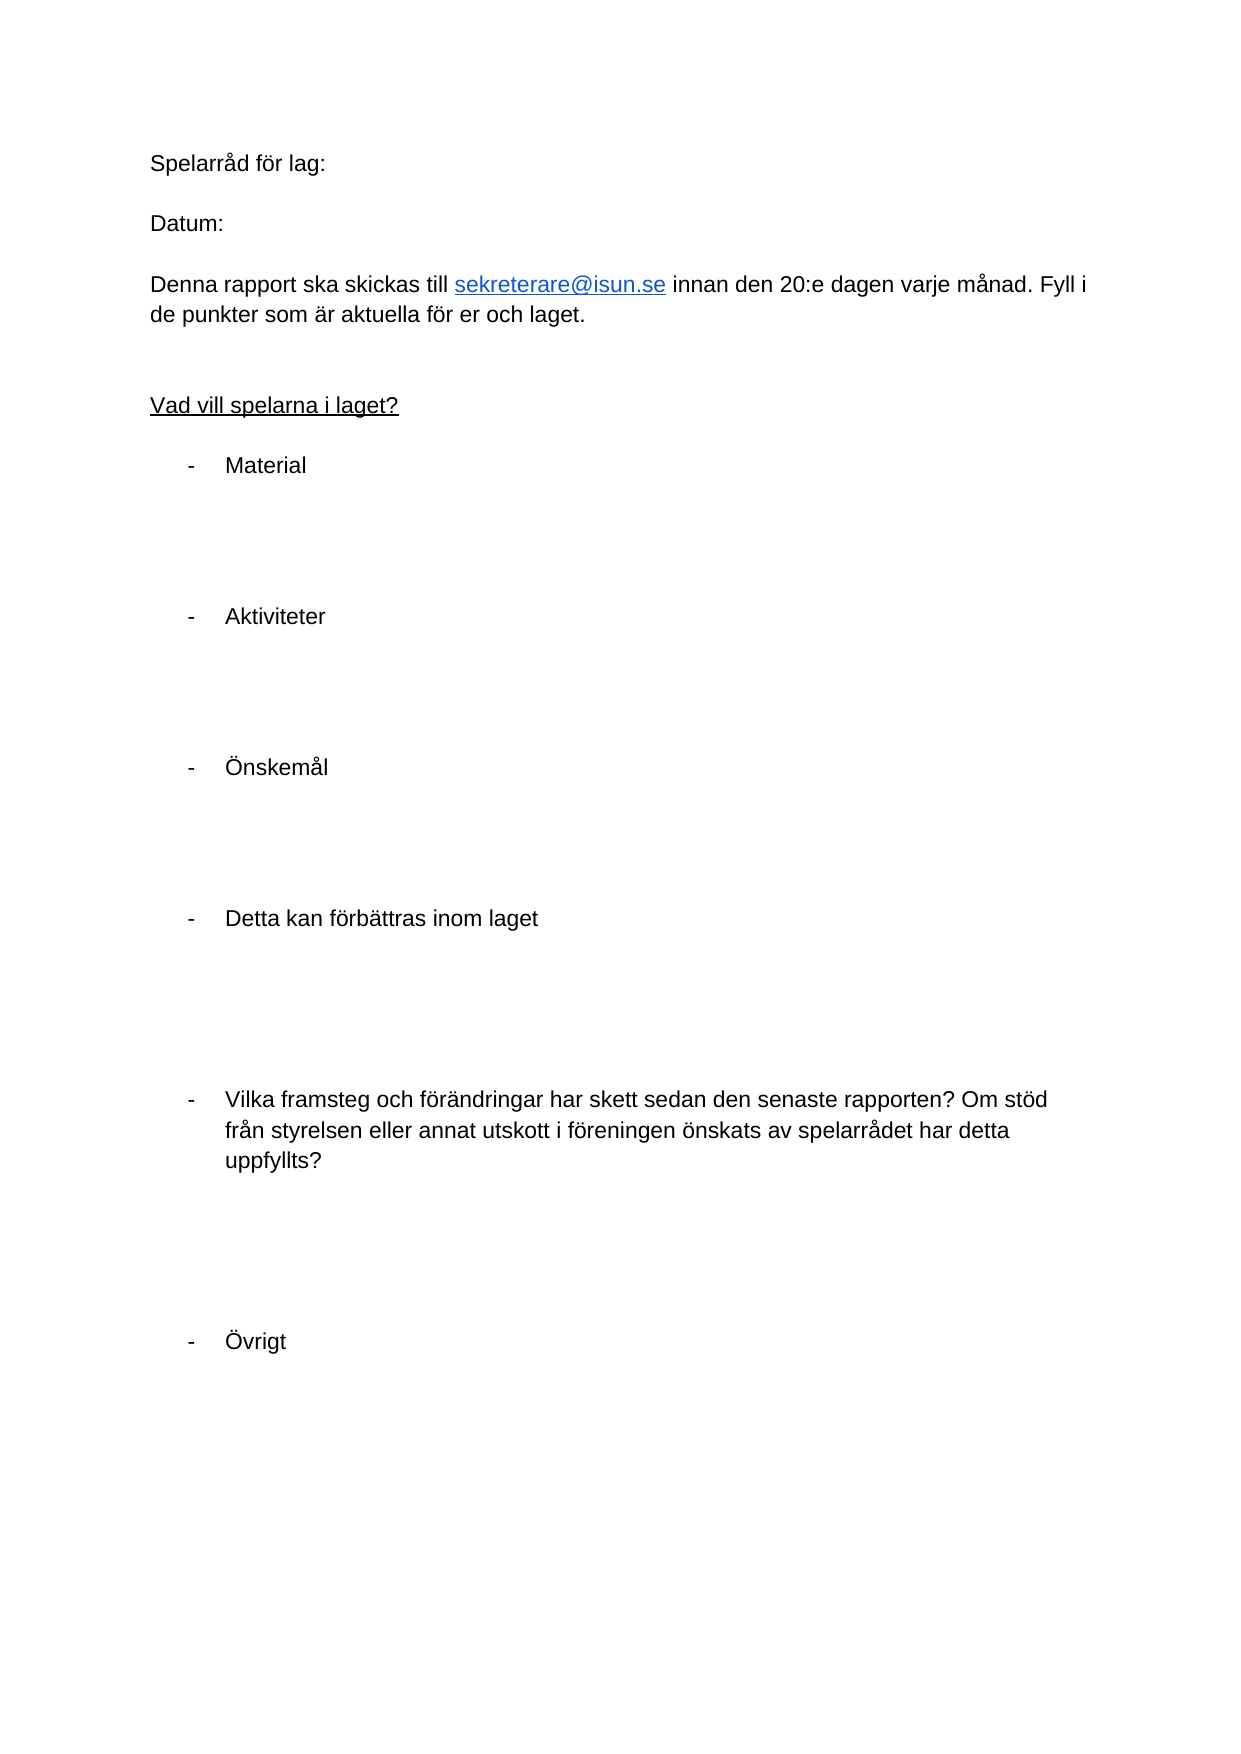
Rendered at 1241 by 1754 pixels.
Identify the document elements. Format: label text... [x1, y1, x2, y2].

text Datum: [150, 210, 1090, 237]
list Material [187, 452, 1090, 478]
list Övrigt [187, 1328, 1090, 1354]
list Vilka framsteg och förändringar har skett sedan den senaste rapporten? Om stöd från styrelsen eller annat utskott i föreningen önskats av spelarrådet har detta uppfyllts? [187, 1086, 1090, 1173]
text Spelarråd för lag: [150, 150, 1090, 176]
text Denna rapport ska skickas till sekreterare@isun.se innan den 20:e dagen varje månad. Fyll i de punkter som är aktuella för er och laget. [150, 271, 1090, 327]
list Detta kan förbättras inom laget [187, 905, 1090, 932]
text Vad vill spelarna i laget? [150, 392, 1090, 418]
list Önskemål [187, 754, 1090, 781]
list Aktiviteter [187, 603, 1090, 629]
